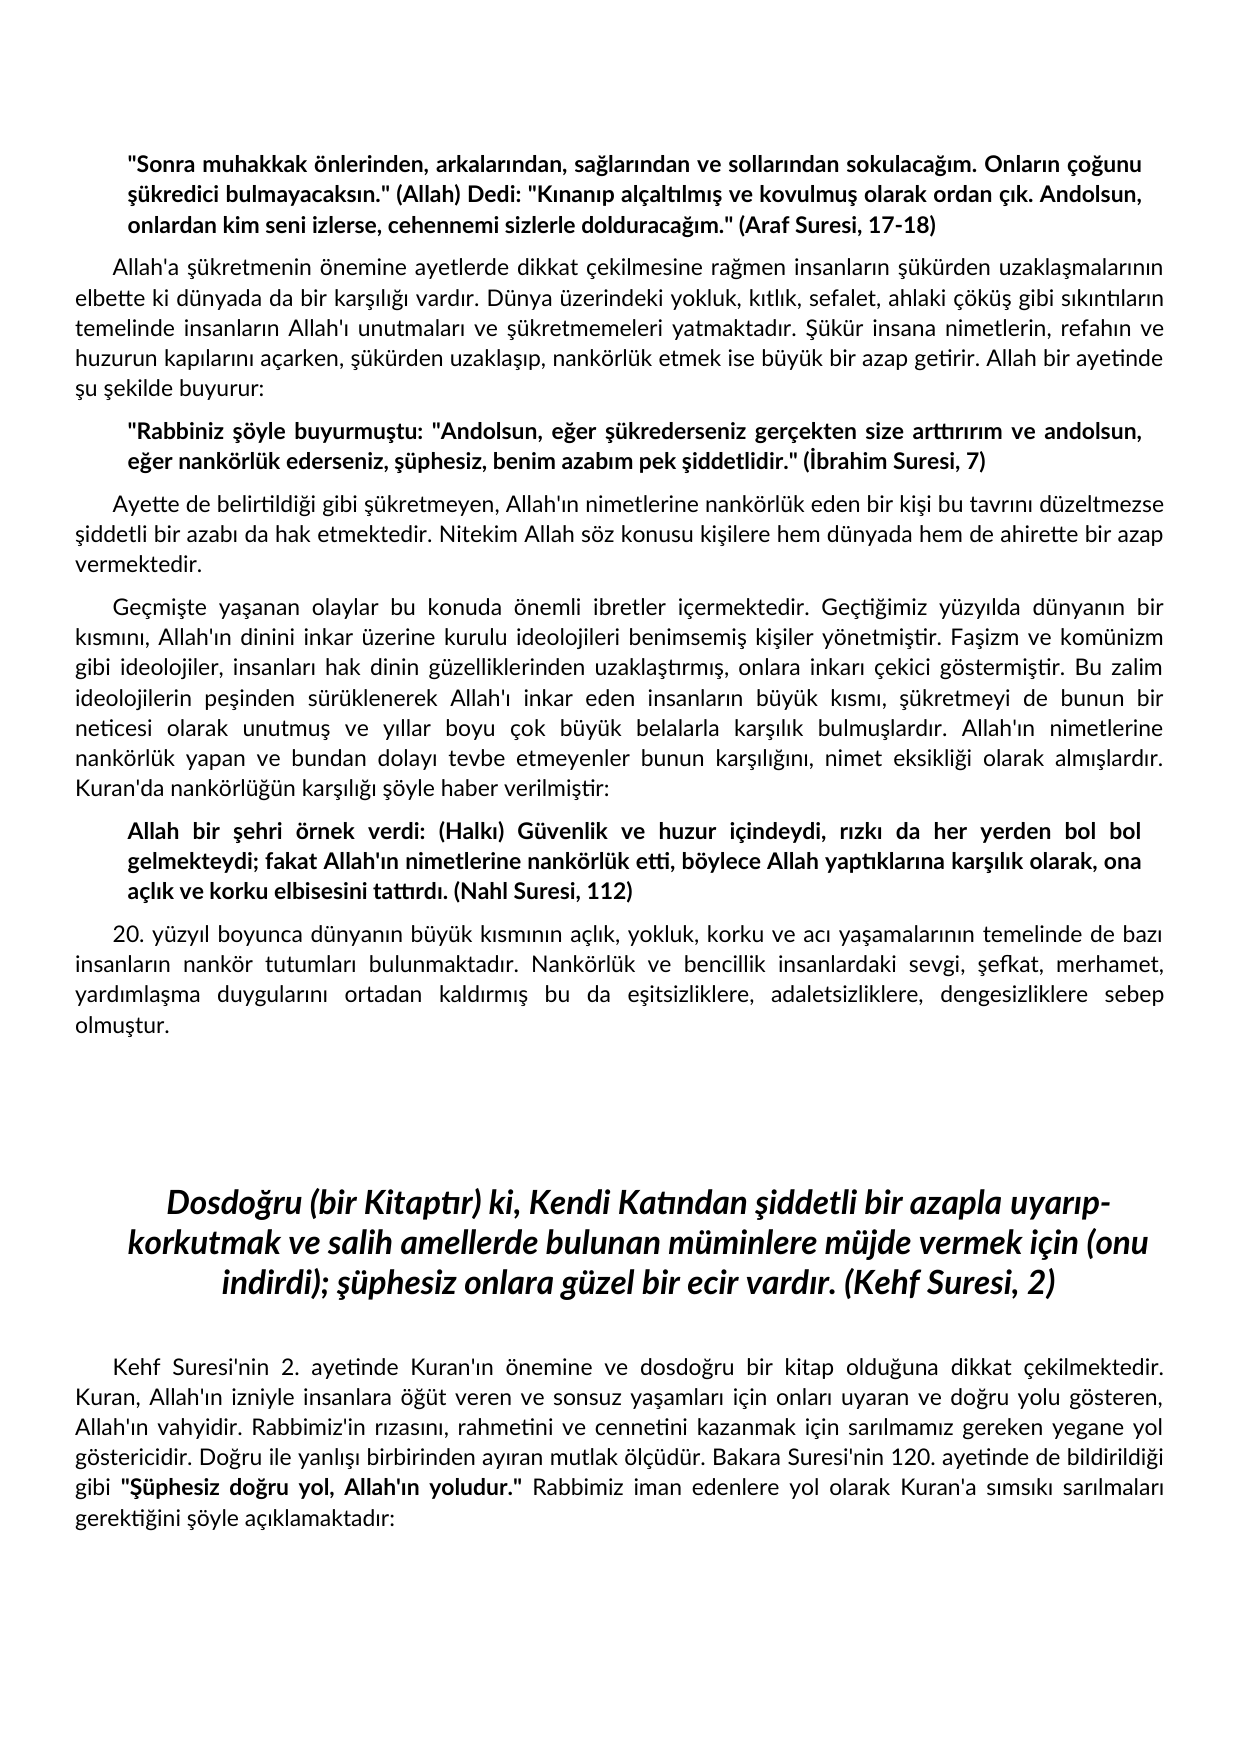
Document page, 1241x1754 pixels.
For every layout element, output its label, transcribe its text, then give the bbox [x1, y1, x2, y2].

text Kehf Suresi'nin 2. ayetinde Kuran'ın önemine ve dosdoğru bir kitap olduğuna dikkat çekilmektedir. Kuran, Allah'ın izniyle insanlara öğüt veren ve sonsuz yaşamları için onları uyaran ve doğru yolu gösteren, Allah'ın vahyidir. Rabbimiz'in rızasını, rahmetini ve cennetini kazanmak için sarılmamız gereken yegane yol göstericidir. Doğru ile yanlışı birbirinden ayıran mutlak ölçüdür. Bakara Suresi'nin 120. ayetinde de bildirildiği gibi "Şüphesiz doğru yol, Allah'ın yoludur." Rabbimiz iman edenlere yol olarak Kuran'a sımsıkı sarılmaları gerektiğini şöyle açıklamaktadır: [75, 1352, 1165, 1531]
subtitle Dosdoğru (bir Kitaptır) ki, Kendi Katından şiddetli bir azapla uyarıp-korkutmak ve salih amellerde bulunan müminlere müjde vermek için (onu indirdi); şüphesiz onlara güzel bir ecir vardır. (Kehf Suresi, 2) [112, 1181, 1165, 1301]
text "Rabbiniz şöyle buyurmuştu: "Andolsun, eğer şükrederseniz gerçekten size arttırırım ve andolsun, eğer nankörlük ederseniz, şüphesiz, benim azabım pek şiddetlidir." (İbrahim Suresi, 7) [127, 417, 1143, 474]
text Geçmişte yaşanan olaylar bu konuda önemli ibretler içermektedir. Geçtiğimiz yüzyılda dünyanın bir kısmını, Allah'ın dinini inkar üzerine kurulu ideolojileri benimsemiş kişiler yönetmiştir. Faşizm ve komünizm gibi ideolojiler, insanları hak dinin güzelliklerinden uzaklaştırmış, onlara inkarı çekici göstermiştir. Bu zalim ideolojilerin peşinden sürüklenerek Allah'ı inkar eden insanların büyük kısmı, şükretmeyi de bunun bir neticesi olarak unutmuş ve yıllar boyu çok büyük belalarla karşılık bulmuşlardır. Allah'ın nimetlerine nankörlük yapan ve bundan dolayı tevbe etmeyenler bunun karşılığını, nimet eksikliği olarak almışlardır. Kuran'da nankörlüğün karşılığı şöyle haber verilmiştir: [75, 593, 1165, 801]
text 20. yüzyıl boyunca dünyanın büyük kısmının açlık, yokluk, korku ve acı yaşamalarının temelinde de bazı insanların nankör tutumları bulunmaktadır. Nankörlük ve bencillik insanlardaki sevgi, şefkat, merhamet, yardımlaşma duygularını ortadan kaldırmış bu da eşitsizliklere, adaletsizliklere, dengesizliklere sebep olmuştur. [75, 920, 1165, 1038]
text "Sonra muhakkak önlerinden, arkalarından, sağlarından ve sollarından sokulacağım. Onların çoğunu şükredici bulmayacaksın." (Allah) Dedi: "Kınanıp alçaltılmış ve kovulmuş olarak ordan çık. Andolsun, onlardan kim seni izlerse, cehennemi sizlerle dolduracağım." (Araf Suresi, 17-18) [127, 150, 1143, 238]
text Allah bir şehri örnek verdi: (Halkı) Güvenlik ve huzur içindeydi, rızkı da her yerden bol bol gelmekteydi; fakat Allah'ın nimetlerine nankörlük etti, böylece Allah yaptıklarına karşılık olarak, ona açlık ve korku elbisesini tattırdı. (Nahl Suresi, 112) [127, 817, 1143, 904]
text Allah'a şükretmenin önemine ayetlerde dikkat çekilmesine rağmen insanların şükürden uzaklaşmalarının elbette ki dünyada da bir karşılığı vardır. Dünya üzerindeki yokluk, kıtlık, sefalet, ahlaki çöküş gibi sıkıntıların temelinde insanların Allah'ı unutmaları ve şükretmemeleri yatmaktadır. Şükür insana nimetlerin, refahın ve huzurun kapılarını açarken, şükürden uzaklaşıp, nankörlük etmek ise büyük bir azap getirir. Allah bir ayetinde şu şekilde buyurur: [75, 253, 1165, 401]
text Ayette de belirtildiği gibi şükretmeyen, Allah'ın nimetlerine nankörlük eden bir kişi bu tavrını düzeltmezse şiddetli bir azabı da hak etmektedir. Nitekim Allah söz konusu kişilere hem dünyada hem de ahirette bir azap vermektedir. [75, 489, 1165, 577]
